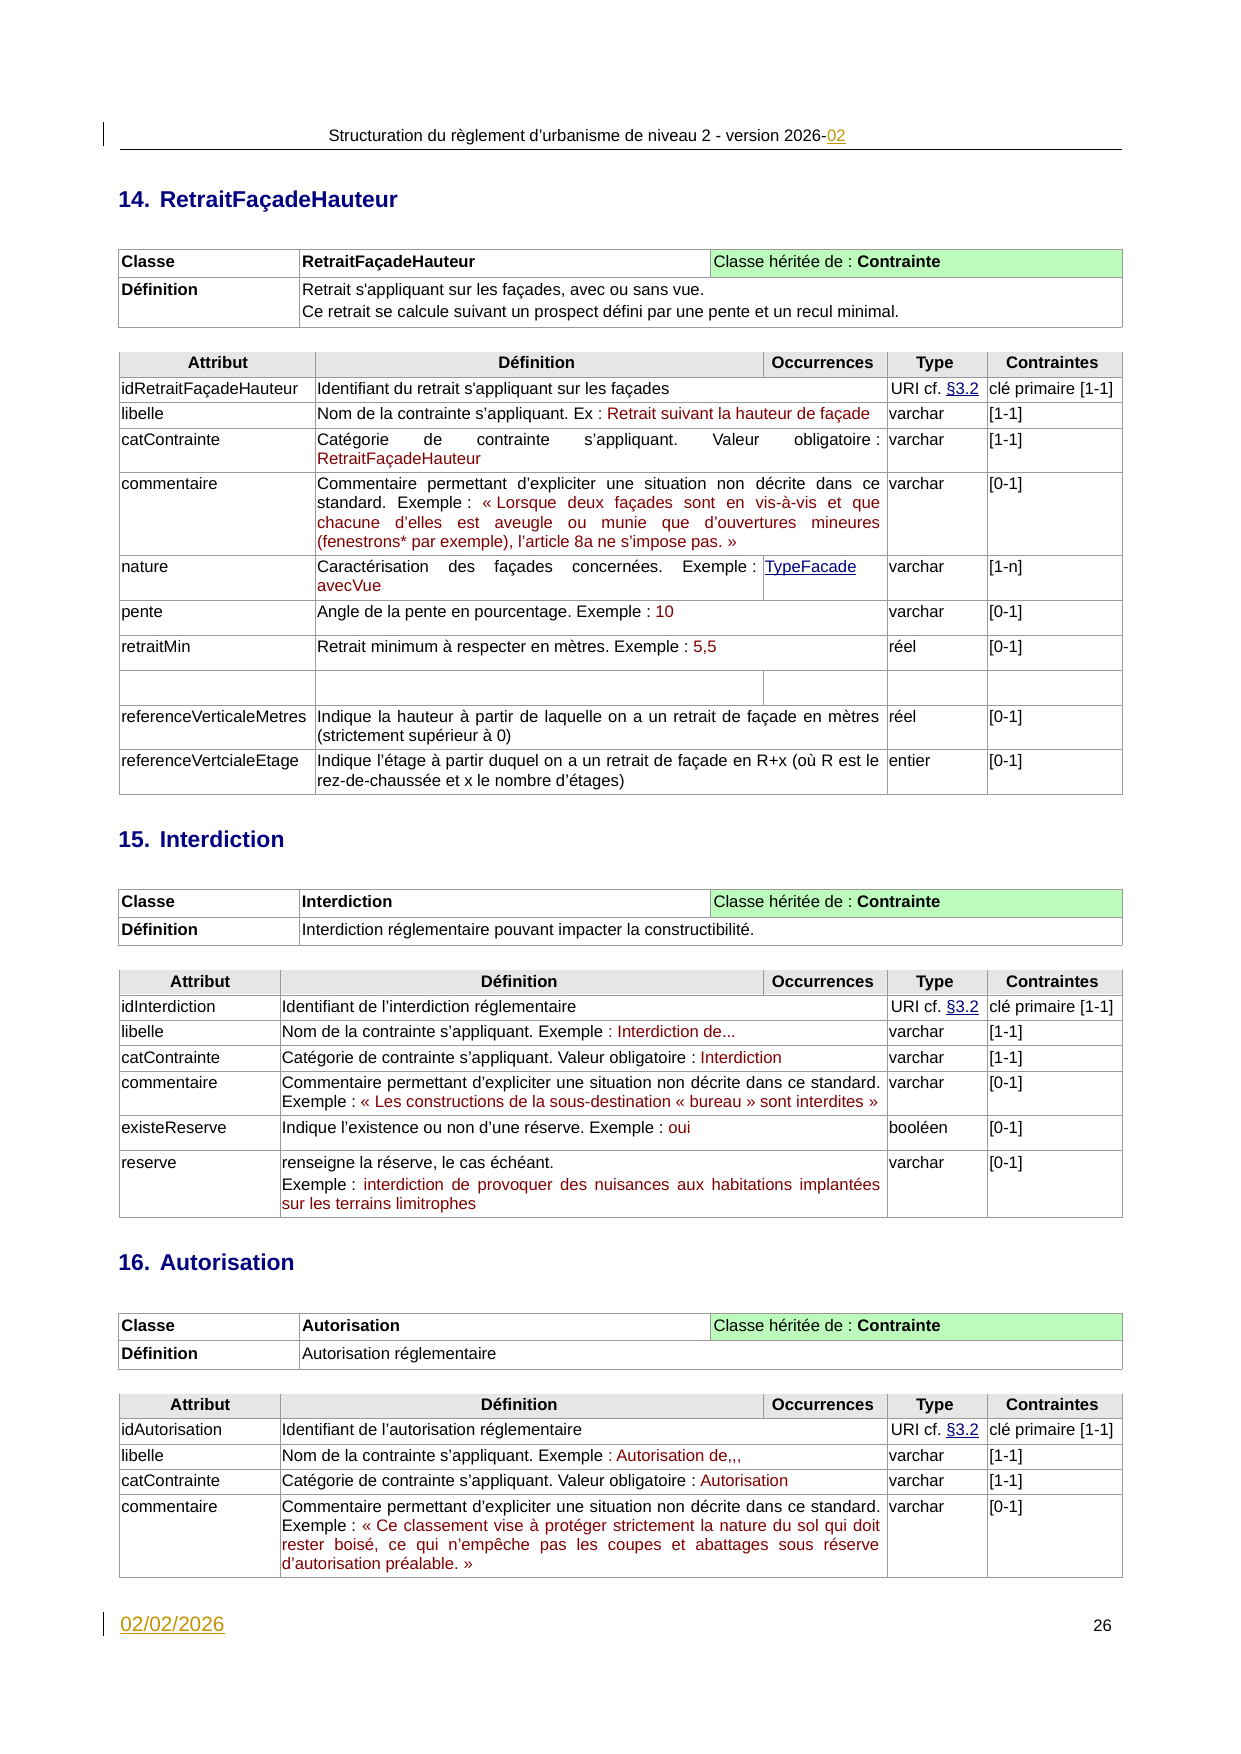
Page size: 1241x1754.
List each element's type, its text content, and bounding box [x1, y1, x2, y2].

table_cell Interdiction réglementaire pouvant impacter la constructibilité. [300, 918, 1122, 945]
table_cell Identifiant de l’interdiction réglementaire [281, 996, 887, 1020]
table_header Définition [281, 970, 763, 994]
table_cell Indique la hauteur à partir de laquelle on a un retrait de façade en mètres (strictement supérieur à 0) [316, 706, 887, 749]
table_cell ‍commentaire [120, 473, 315, 555]
table_cell entier [888, 750, 987, 794]
table_cell Commentaire permettant d’expliciter une situation non décrite dans ce standard. Exemple : « Lorsque deux façades sont en vis-à-vis et que chacune d’elles est aveugle ou munie que d’ouvertures mineures (fenestrons* par exemple), l’article 8a ne s’impose pas. » [316, 473, 887, 555]
table_cell ‍commentaire [120, 1072, 280, 1115]
table_cell [1-1] [988, 429, 1122, 472]
table_cell varchar [888, 1470, 987, 1494]
table_cell Autorisation réglementaire [300, 1341, 1122, 1368]
table_header Type [888, 352, 987, 377]
table_header Occurrences [764, 352, 887, 377]
table_header Classe héritée de : Contrainte [711, 1314, 1122, 1340]
table_cell Indique l’étage à partir duquel on a un retrait de façade en R+x (où R est le rez-de-chaussée et x le nombre d’étages) [316, 750, 887, 794]
table_cell Catégorie de contrainte s’appliquant. Valeur obligatoire : Autorisation [281, 1470, 887, 1494]
table_header Autorisation [300, 1314, 710, 1340]
table_cell URI cf. §3.2 [888, 996, 987, 1020]
table_cell réel [888, 636, 987, 669]
table_cell libelle [120, 1021, 280, 1045]
table_cell URI cf. §3.2 [888, 1419, 987, 1443]
table_cell [0-1] [988, 473, 1122, 555]
table_cell Nom de la contrainte s’appliquant. Exemple : Autorisation de,,, [281, 1445, 887, 1469]
table_cell Catégorie de contrainte s’appliquant. Valeur obligatoire : Interdiction [281, 1046, 887, 1071]
table_cell [1-1] [988, 1021, 1122, 1045]
table_header Occurrences [764, 970, 887, 994]
table_cell TypeFacade [764, 556, 887, 599]
table_cell booléen [888, 1116, 987, 1150]
table_cell varchar [888, 1021, 987, 1045]
table_cell retraitMin [120, 636, 315, 669]
table_cell Nom de la contrainte s’appliquant. Ex : Retrait suivant la hauteur de façade [316, 403, 887, 427]
table_cell ‍referenceVertcialeEtage [120, 750, 315, 794]
table_cell [888, 671, 987, 704]
table_cell idRetraitFaçadeHauteur [120, 378, 315, 402]
table_cell [120, 671, 315, 704]
table_header Classe héritée de : Contrainte [711, 890, 1122, 917]
subtitle Autorisation [118, 1249, 1122, 1276]
table_header Définition [316, 352, 763, 377]
table_cell nature [120, 556, 315, 599]
table_cell [316, 671, 763, 704]
table_cell Angle de la pente en pourcentage. Exemple : 10 [316, 601, 887, 634]
table_cell catContrainte [120, 429, 315, 472]
table_cell Définition [119, 278, 299, 327]
table_cell Identifiant de l’autorisation réglementaire [281, 1419, 887, 1443]
table_cell Caractérisation des façades concernées. Exemple : avecVue [316, 556, 763, 599]
table_cell [0-1] [988, 1495, 1122, 1577]
table_cell [988, 671, 1122, 704]
table_cell varchar [888, 556, 987, 599]
table_cell clé primaire [1-1] [988, 996, 1122, 1020]
table_header Attribut [120, 1394, 280, 1418]
table_cell [1-1] [988, 1445, 1122, 1469]
table_cell clé primaire [1-1] [988, 378, 1122, 402]
table_cell [0-1] [988, 1116, 1122, 1150]
table_cell [0-1] [988, 706, 1122, 749]
table_cell idAutorisation [120, 1419, 280, 1443]
table_cell varchar [888, 1495, 987, 1577]
table_cell clé primaire [1-1] [988, 1419, 1122, 1443]
table_header Classe [119, 1314, 299, 1340]
table_cell libelle [120, 403, 315, 427]
table_cell existeReserve [120, 1116, 280, 1150]
table_cell varchar [888, 1046, 987, 1071]
table_cell [0-1] [988, 750, 1122, 794]
table_header Définition [281, 1394, 763, 1418]
table_header Contraintes [988, 352, 1122, 377]
table_header Attribut [120, 352, 315, 377]
table_header Attribut [120, 970, 280, 994]
table_cell libelle [120, 1445, 280, 1469]
table_cell ‍commentaire [120, 1495, 280, 1577]
table_header Classe héritée de : Contrainte [711, 250, 1122, 277]
table_header Classe [119, 250, 299, 277]
table_header Contraintes [988, 1394, 1122, 1418]
table_cell [0-1] [988, 601, 1122, 634]
table_header Type [888, 1394, 987, 1418]
table_cell Retrait minimum à respecter en mètres. Exemple : 5,5 [316, 636, 887, 669]
table_cell varchar [888, 403, 987, 427]
table_cell [1-n] [988, 556, 1122, 599]
subtitle RetraitFaçadeHauteur [118, 186, 1122, 212]
table_cell Commentaire permettant d’expliciter une situation non décrite dans ce standard. Exemple : « Les constructions de la sous-destination « bureau » sont interdites » [281, 1072, 887, 1115]
table_cell reserve [120, 1151, 280, 1217]
table_header RetraitFaçadeHauteur [300, 250, 710, 277]
table_cell varchar [888, 429, 987, 472]
table_cell [764, 671, 887, 704]
table_cell Définition [119, 918, 299, 945]
table_cell varchar [888, 601, 987, 634]
table_cell [1-1] [988, 1046, 1122, 1071]
table_cell catContrainte [120, 1470, 280, 1494]
table_cell pente [120, 601, 315, 634]
subtitle Interdiction [118, 826, 1122, 852]
table_cell réel [888, 706, 987, 749]
table_header Occurrences [764, 1394, 887, 1418]
table_header Contraintes [988, 970, 1122, 994]
table_cell Nom de la contrainte s’appliquant. Exemple : Interdiction de... [281, 1021, 887, 1045]
table_header Classe [119, 890, 299, 917]
table_cell [1-1] [988, 403, 1122, 427]
table_cell varchar [888, 1151, 987, 1217]
table_cell renseigne la réserve, le cas échéant. Exemple : interdiction de provoquer des nuisances aux habitations implantées sur les terrains limitrophes [281, 1151, 887, 1217]
table_cell Définition [119, 1341, 299, 1368]
table_cell varchar [888, 473, 987, 555]
table_cell Identifiant du retrait s'appliquant sur les façades [316, 378, 887, 402]
table_cell Retrait s'appliquant sur les façades, avec ou sans vue. Ce retrait se calcule suivant un prospect défini par une pente et un recul minimal. [300, 278, 1122, 327]
table_cell [0-1] [988, 1151, 1122, 1217]
table_cell URI cf. §3.2 [888, 378, 987, 402]
table_header Type [888, 970, 987, 994]
table_header Interdiction [300, 890, 710, 917]
table_cell Indique l’existence ou non d’une réserve. Exemple : oui [281, 1116, 887, 1150]
table_cell idInterdiction [120, 996, 280, 1020]
table_cell [0-1] [988, 1072, 1122, 1115]
table_cell varchar [888, 1445, 987, 1469]
table_cell catContrainte [120, 1046, 280, 1071]
table_cell Commentaire permettant d’expliciter une situation non décrite dans ce standard. Exemple : « Ce classement vise à protéger strictement la nature du sol qui doit rester boisé, ce qui n’empêche pas les coupes et abattages sous réserve d’autorisation préalable. » [281, 1495, 887, 1577]
table_cell [1-1] [988, 1470, 1122, 1494]
table_cell Catégorie de contrainte s’appliquant. Valeur obligatoire : RetraitFaçadeHauteur [316, 429, 887, 472]
table_cell varchar [888, 1072, 987, 1115]
table_cell ‍referenceVerticaleMetres [120, 706, 315, 749]
table_cell [0-1] [988, 636, 1122, 669]
